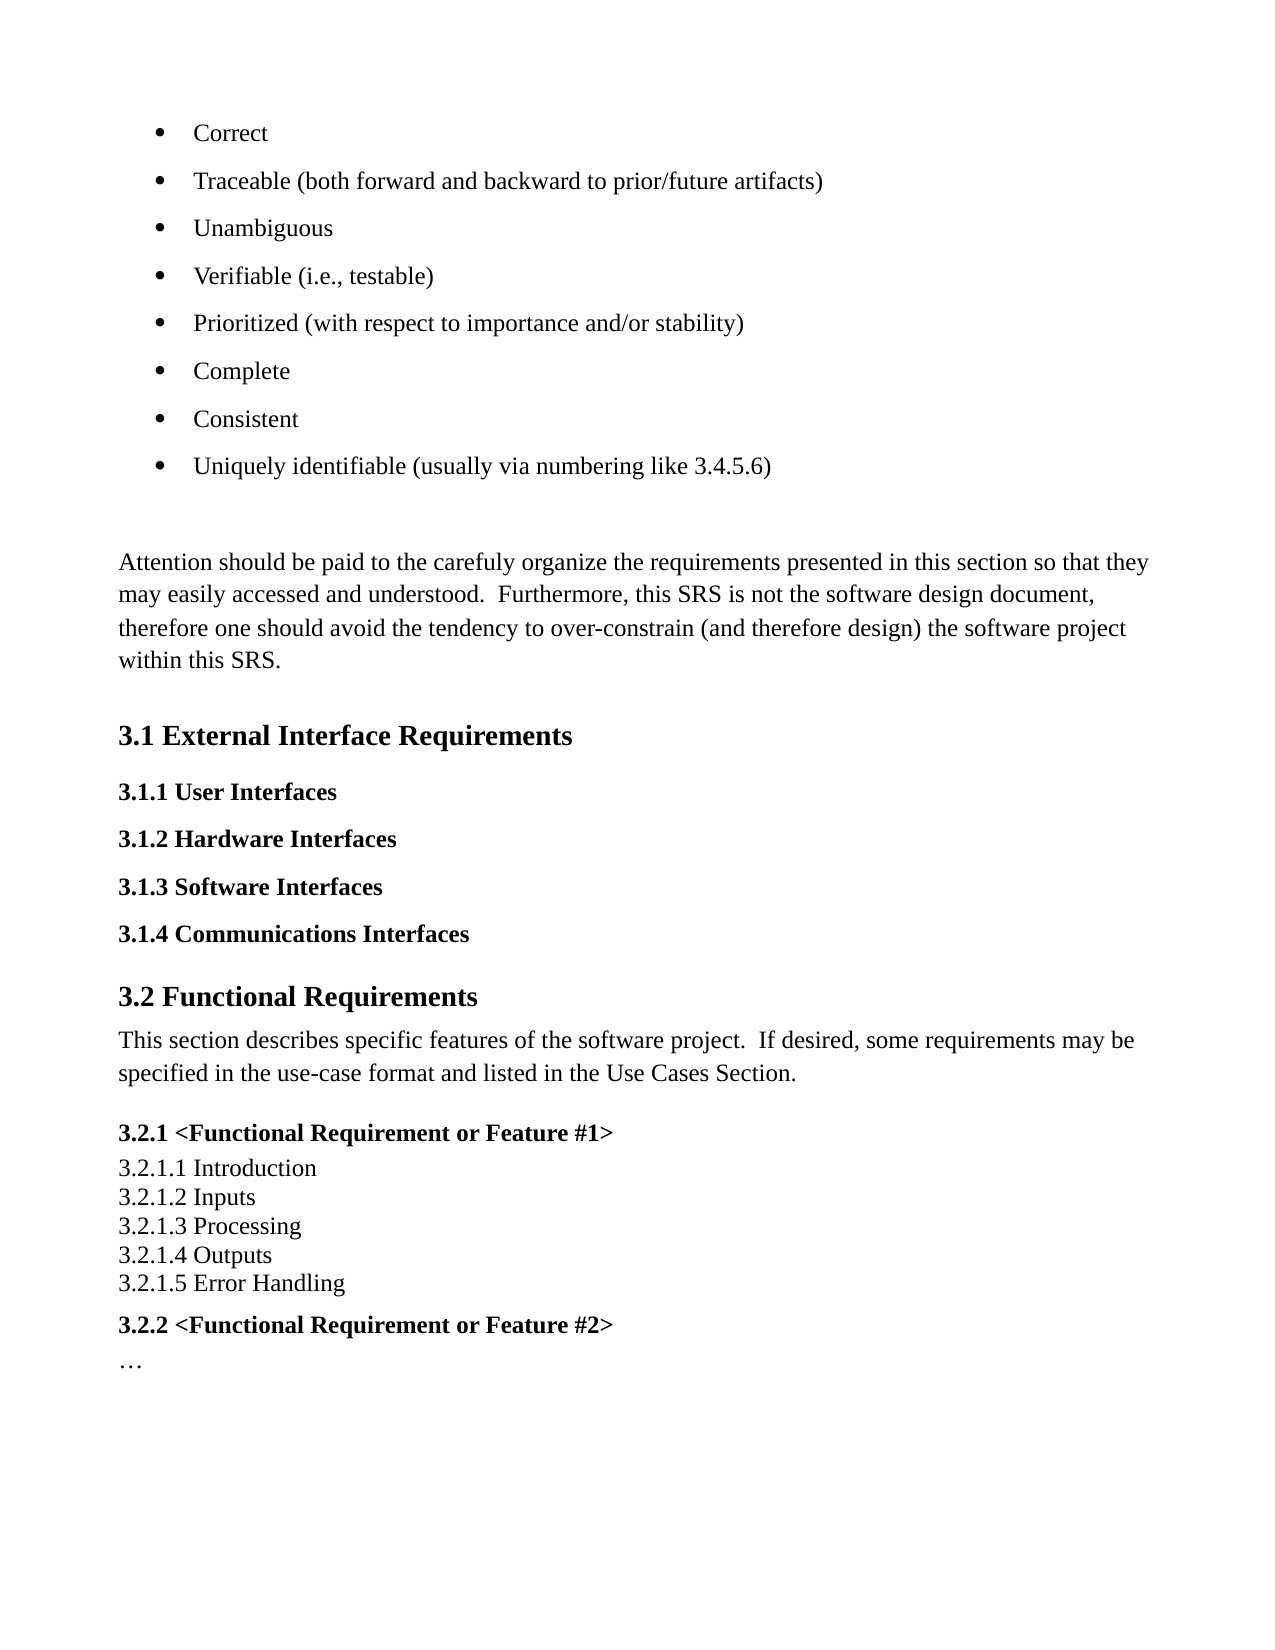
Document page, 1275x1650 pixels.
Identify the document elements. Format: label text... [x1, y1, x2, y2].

text Attention should be paid to the carefuly organize the requirements presented in this section so that they may easily accessed and understood. Furthermore, this SRS is not the software design document, therefore one should avoid the tendency to over-constrain (and therefore design) the software project within this SRS. [118, 547, 1157, 674]
subtitle 3.2 Functional Requirements [118, 979, 1157, 1013]
list Correct [156, 118, 1157, 147]
subtitle 3.2.2 <Functional Requirement or Feature #2> [118, 1310, 1157, 1338]
subtitle 3.1.1 User Interfaces [118, 777, 1157, 806]
list Unambiguous [156, 213, 1157, 242]
subtitle 3.1 External Interface Requirements [118, 718, 1157, 752]
text 3.2.1.4 Outputs [118, 1240, 1157, 1268]
subtitle 3.1.3 Software Interfaces [118, 872, 1157, 901]
list Verifiable (i.e., testable) [156, 261, 1157, 290]
text This section describes specific features of the software project. If desired, some requirements may be specified in the use-case format and listed in the Use Cases Section. [118, 1025, 1157, 1087]
text 3.2.1.3 Processing [118, 1211, 1157, 1240]
text … [118, 1345, 1157, 1373]
subtitle 3.2.1 <Functional Requirement or Feature #1> [118, 1118, 1157, 1147]
list Consistent [156, 404, 1157, 432]
text 3.2.1.2 Inputs [118, 1182, 1157, 1211]
list Prioritized (with respect to importance and/or stability) [156, 308, 1157, 337]
list Traceable (both forward and backward to prior/future artifacts) [156, 166, 1157, 194]
text 3.2.1.5 Error Handling [118, 1268, 1157, 1297]
list Complete [156, 356, 1157, 385]
subtitle 3.1.4 Communications Interfaces [118, 919, 1157, 948]
subtitle 3.1.2 Hardware Interfaces [118, 824, 1157, 853]
list Uniquely identifiable (usually via numbering like 3.4.5.6) [156, 451, 1157, 480]
text 3.2.1.1 Introduction [118, 1153, 1157, 1182]
